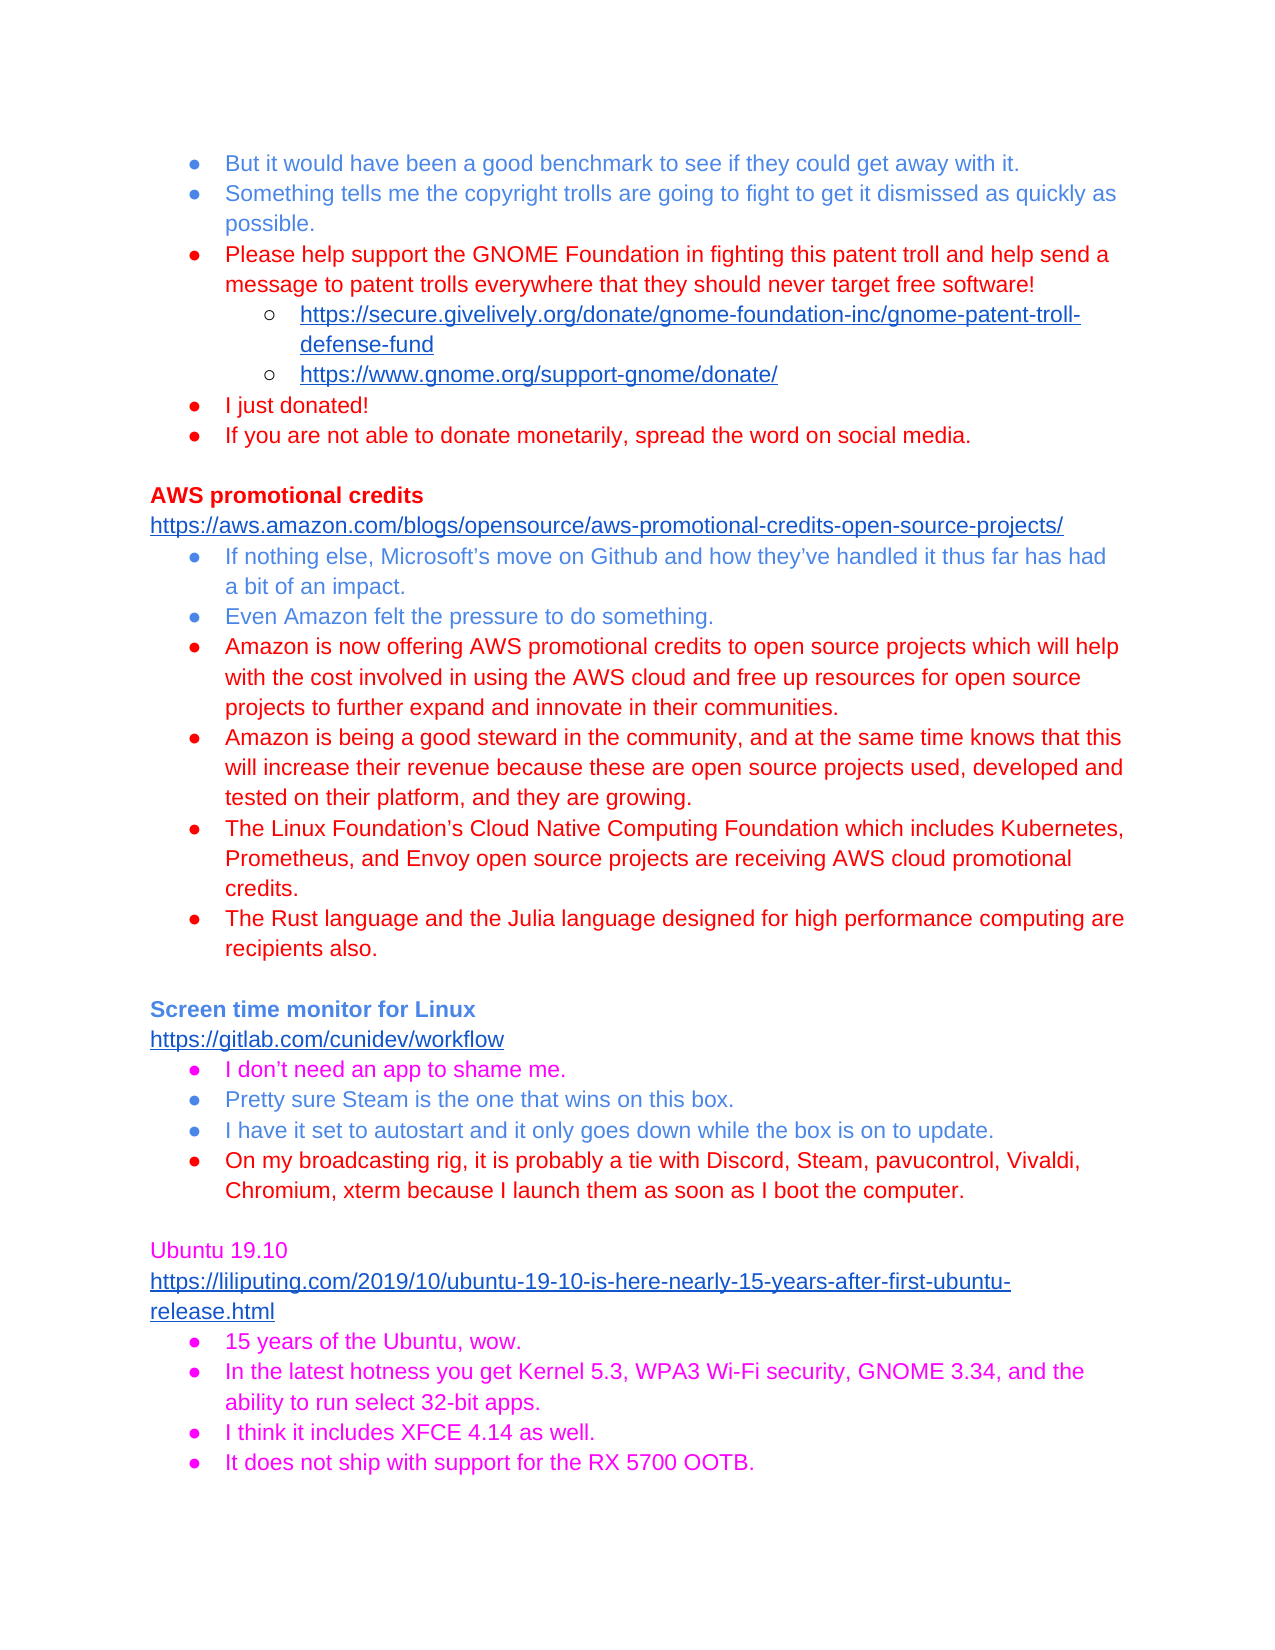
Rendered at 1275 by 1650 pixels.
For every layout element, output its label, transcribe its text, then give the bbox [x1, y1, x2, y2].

list It does not ship with support for the RX 5700 OOTB. [187, 1449, 1125, 1475]
list The Rust language and the Julia language designed for high performance computing are recipients also. [187, 905, 1125, 962]
list On my broadcasting rig, it is probably a tie with Discord, Steam, pavucontrol, Vivaldi, Chromium, xterm because I launch them as soon as I boot the computer. [187, 1147, 1125, 1203]
list If you are not able to donate monetarily, spread the word on social media. [187, 422, 1125, 448]
list In the latest hotness you get Kernel 5.3, WPA3 Wi-Fi security, GNOME 3.34, and the ability to run select 32-bit apps. [187, 1358, 1125, 1415]
text Screen time monitor for Linux [150, 996, 1125, 1022]
list But it would have been a good benchmark to see if they could get away with it. [187, 150, 1125, 176]
list 15 years of the Ubuntu, wow. [187, 1328, 1125, 1354]
text https://gitlab.com/cunidev/workflow [150, 1026, 1125, 1052]
list I think it includes XFCE 4.14 as well. [187, 1419, 1125, 1445]
list The Linux Foundation’s Cloud Native Computing Foundation which includes Kubernetes, Prometheus, and Envoy open source projects are receiving AWS cloud promotional credits. [187, 814, 1125, 901]
text https://aws.amazon.com/blogs/opensource/aws-promotional-credits-open-source-projects/ [150, 512, 1125, 539]
list I don’t need an app to shame me. [187, 1056, 1125, 1083]
list Please help support the GNOME Foundation in fighting this patent troll and help send a message to patent trolls everywhere that they should never target free software! [187, 241, 1125, 297]
list I have it set to autostart and it only goes down while the box is on to update. [187, 1117, 1125, 1143]
list Amazon is being a good steward in the community, and at the same time knows that this will increase their revenue because these are open source projects used, developed and tested on their platform, and they are growing. [187, 724, 1125, 811]
list https://www.gnome.org/support-gnome/donate/ [262, 361, 1125, 388]
list If nothing else, Microsoft’s move on Github and how they’ve handled it thus far has had a bit of an impact. [187, 543, 1125, 599]
list Pretty sure Steam is the one that wins on this box. [187, 1086, 1125, 1113]
text Ubuntu 19.10 [150, 1237, 1125, 1264]
text https://liliputing.com/2019/10/ubuntu-19-10-is-here-nearly-15-years-after-first-ubuntu-release.html [150, 1268, 1125, 1324]
list I just donated! [187, 392, 1125, 418]
list https://secure.givelively.org/donate/gnome-foundation-inc/gnome-patent-troll-defense-fund [262, 301, 1125, 358]
list Even Amazon felt the pressure to do something. [187, 603, 1125, 629]
list Amazon is now offering AWS promotional credits to open source projects which will help with the cost involved in using the AWS cloud and free up resources for open source projects to further expand and innovate in their communities. [187, 633, 1125, 720]
text AWS promotional credits [150, 482, 1125, 509]
list Something tells me the copyright trolls are going to fight to get it dismissed as quickly as possible. [187, 180, 1125, 237]
